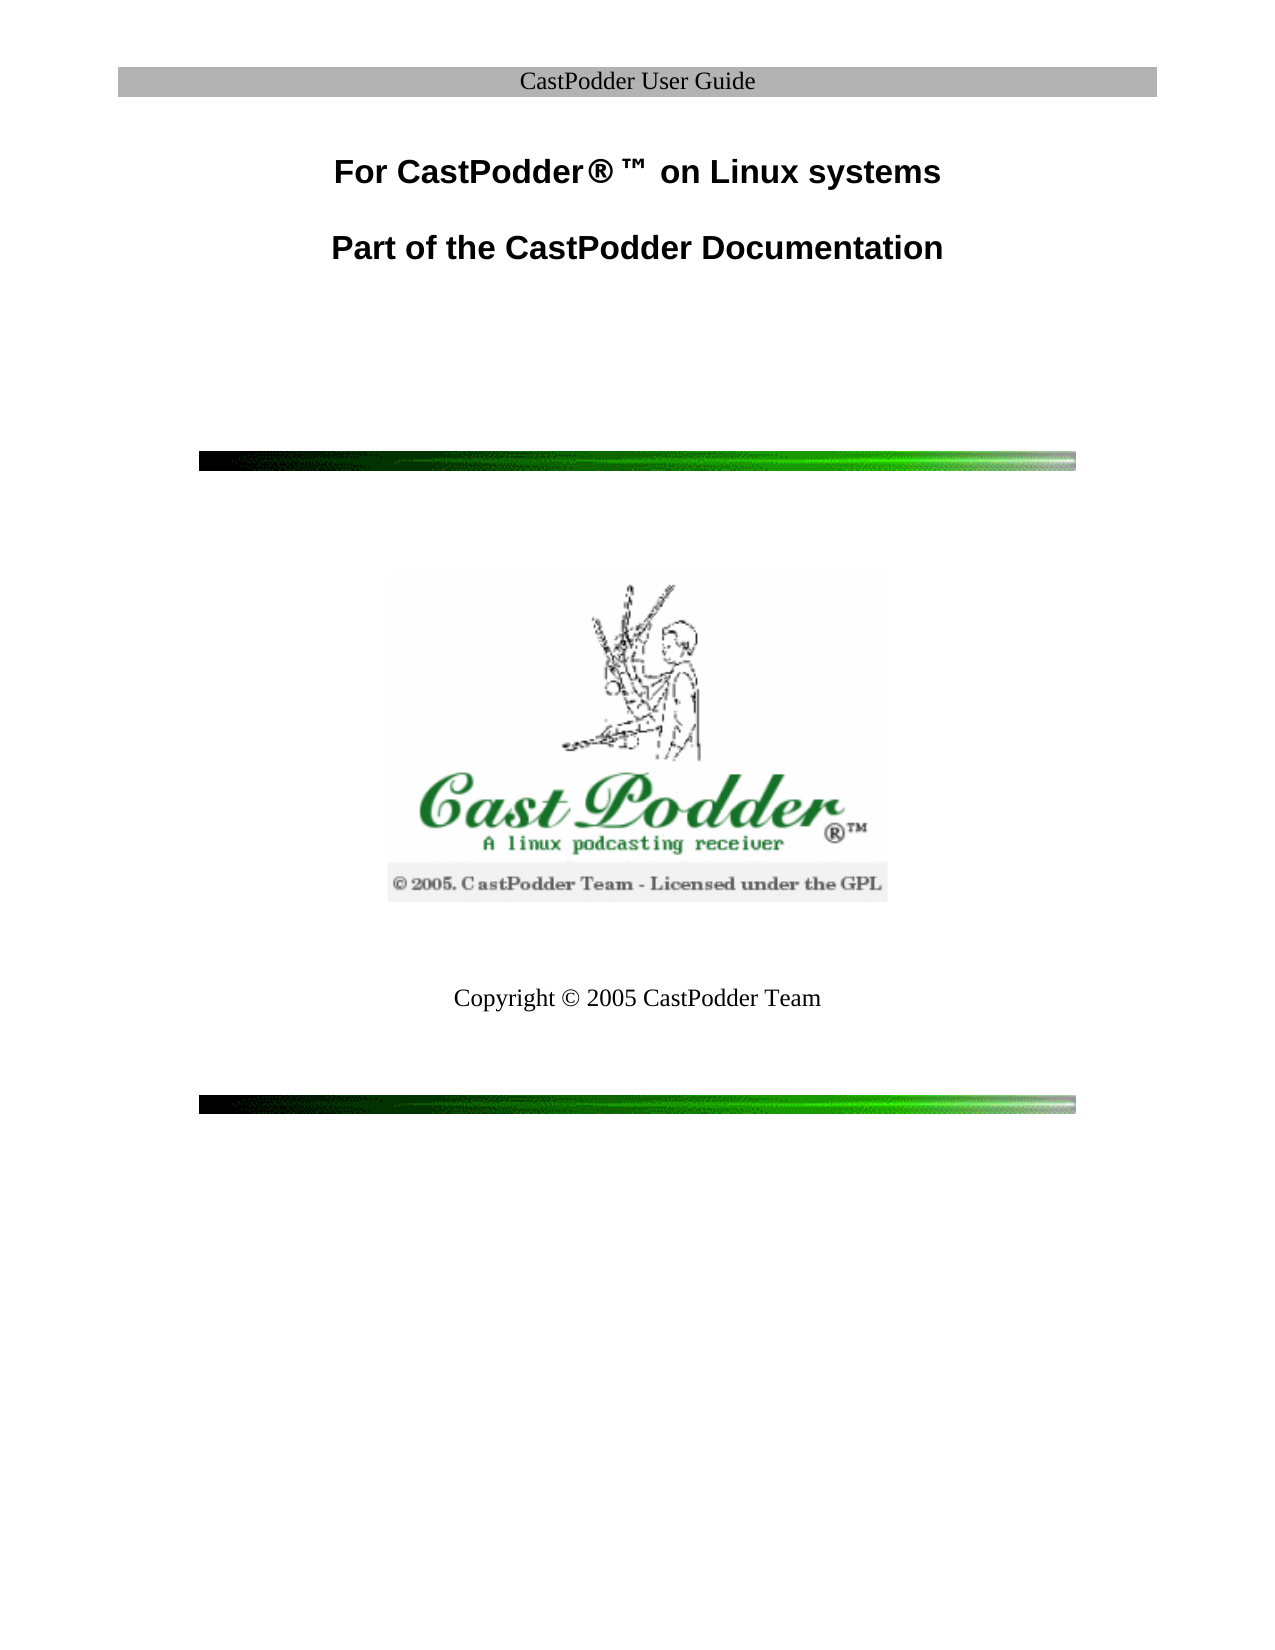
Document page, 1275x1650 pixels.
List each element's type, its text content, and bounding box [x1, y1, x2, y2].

picture [199, 1095, 1076, 1114]
subtitle Part of the CastPodder Documentation [118, 229, 1157, 266]
picture [387, 572, 888, 902]
text Copyright © 2005 CastPodder Team [118, 984, 1157, 1012]
subtitle For CastPodder®™ on Linux systems [118, 152, 1157, 191]
picture [199, 451, 1076, 471]
